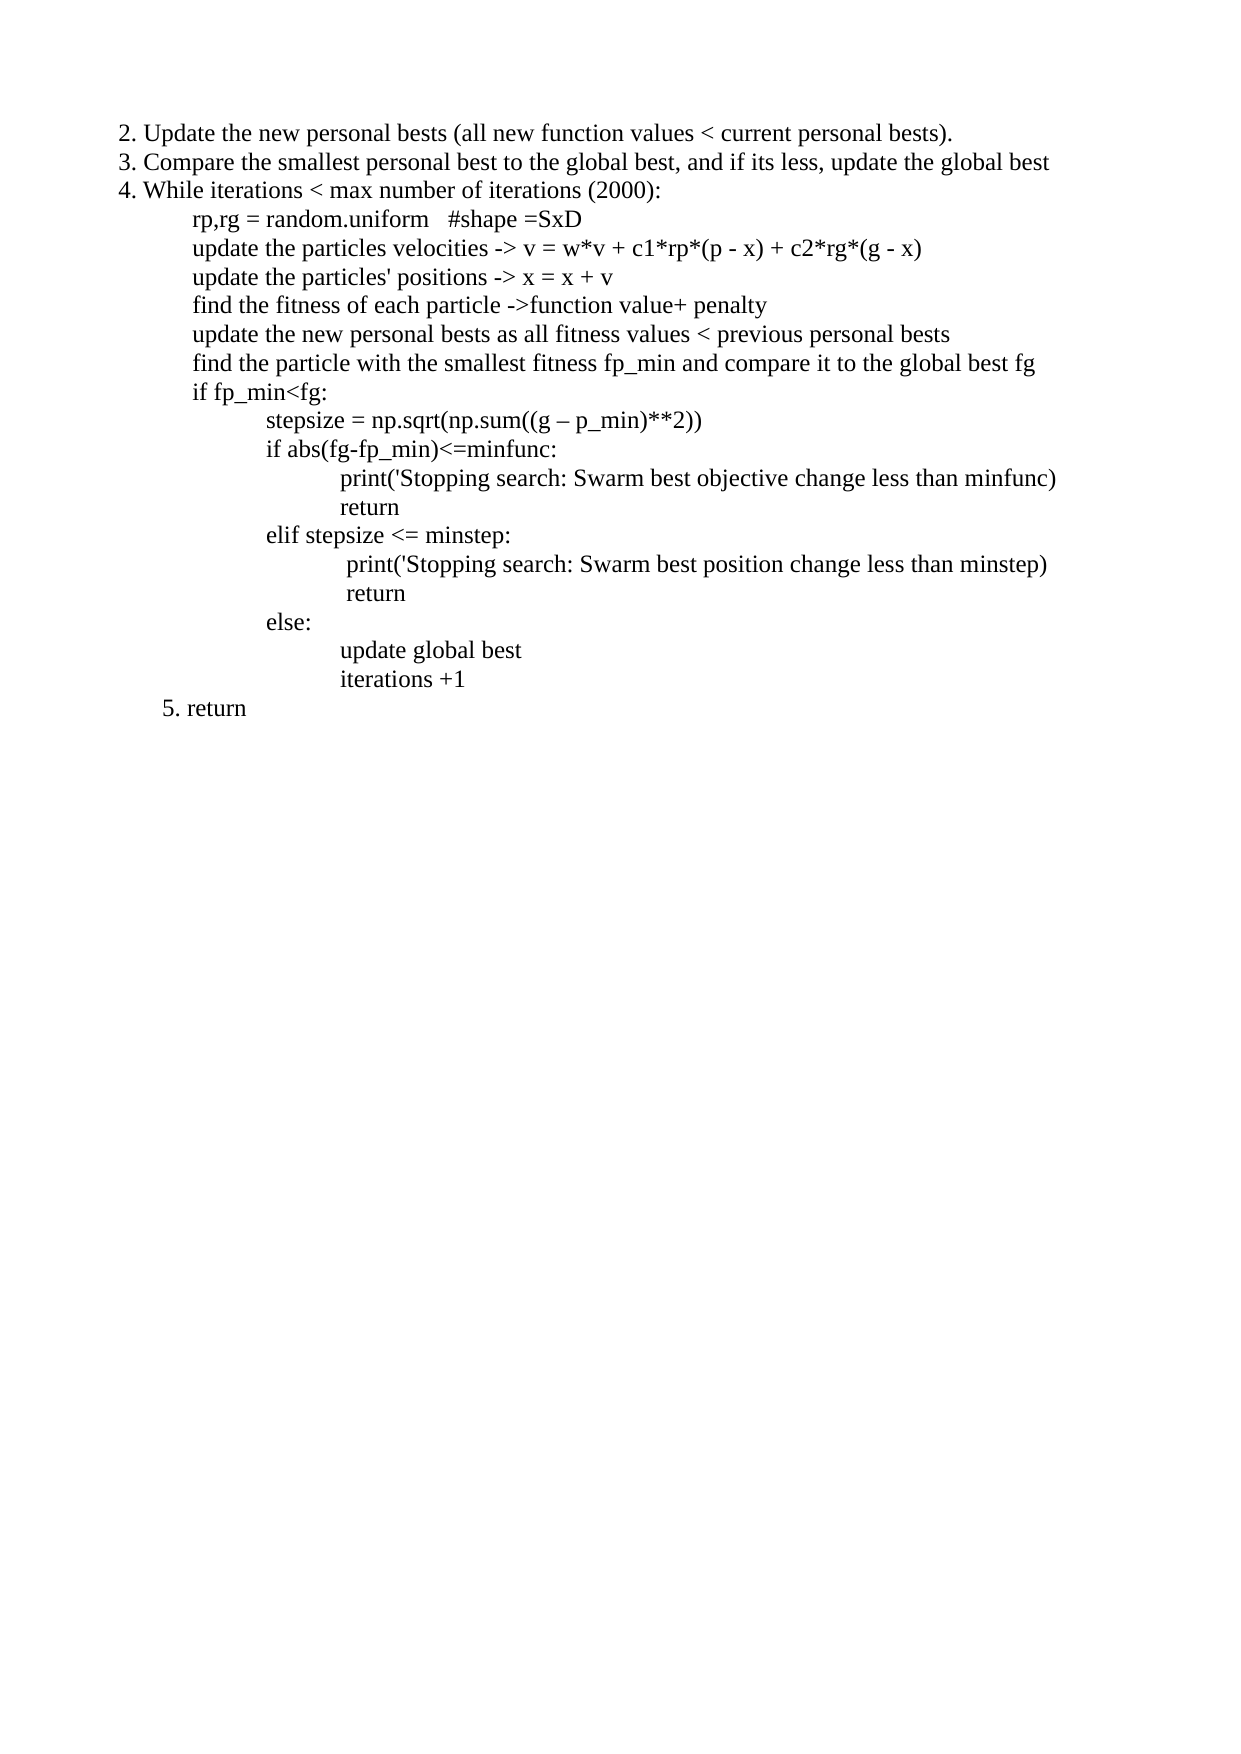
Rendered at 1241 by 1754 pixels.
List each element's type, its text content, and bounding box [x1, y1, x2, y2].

text 4. While iterations < max number of iterations (2000): [118, 176, 1122, 204]
text return [118, 578, 1122, 607]
text find the fitness of each particle ->function value+ penalty [118, 291, 1122, 319]
text 5. return [118, 693, 1122, 722]
text 3. Compare the smallest personal best to the global best, and if its less, update the global best [118, 147, 1122, 176]
text update the particles velocities -> v = w*v + c1*rp*(p - x) + c2*rg*(g - x) [118, 233, 1122, 262]
text print('Stopping search: Swarm best position change less than minstep) [118, 549, 1122, 578]
text 2. Update the new personal bests (all new function values < current personal bests). [118, 118, 1122, 147]
text if abs(fg-fp_min)<=minfunc: [118, 434, 1122, 463]
text iterations +1 [118, 664, 1122, 693]
text update the new personal bests as all fitness values < previous personal bests [118, 319, 1122, 348]
text stepsize = np.sqrt(np.sum((g – p_min)**2)) [118, 406, 1122, 434]
text update global best [118, 636, 1122, 664]
text update the particles' positions -> x = x + v [118, 262, 1122, 291]
text rp,rg = random.uniform #shape =SxD [118, 204, 1122, 233]
text find the particle with the smallest fitness fp_min and compare it to the global best fg [118, 348, 1122, 377]
text elif stepsize <= minstep: [118, 521, 1122, 549]
text return [118, 492, 1122, 521]
text else: [118, 607, 1122, 636]
text print('Stopping search: Swarm best objective change less than minfunc) [118, 463, 1122, 492]
text if fp_min<fg: [118, 377, 1122, 406]
